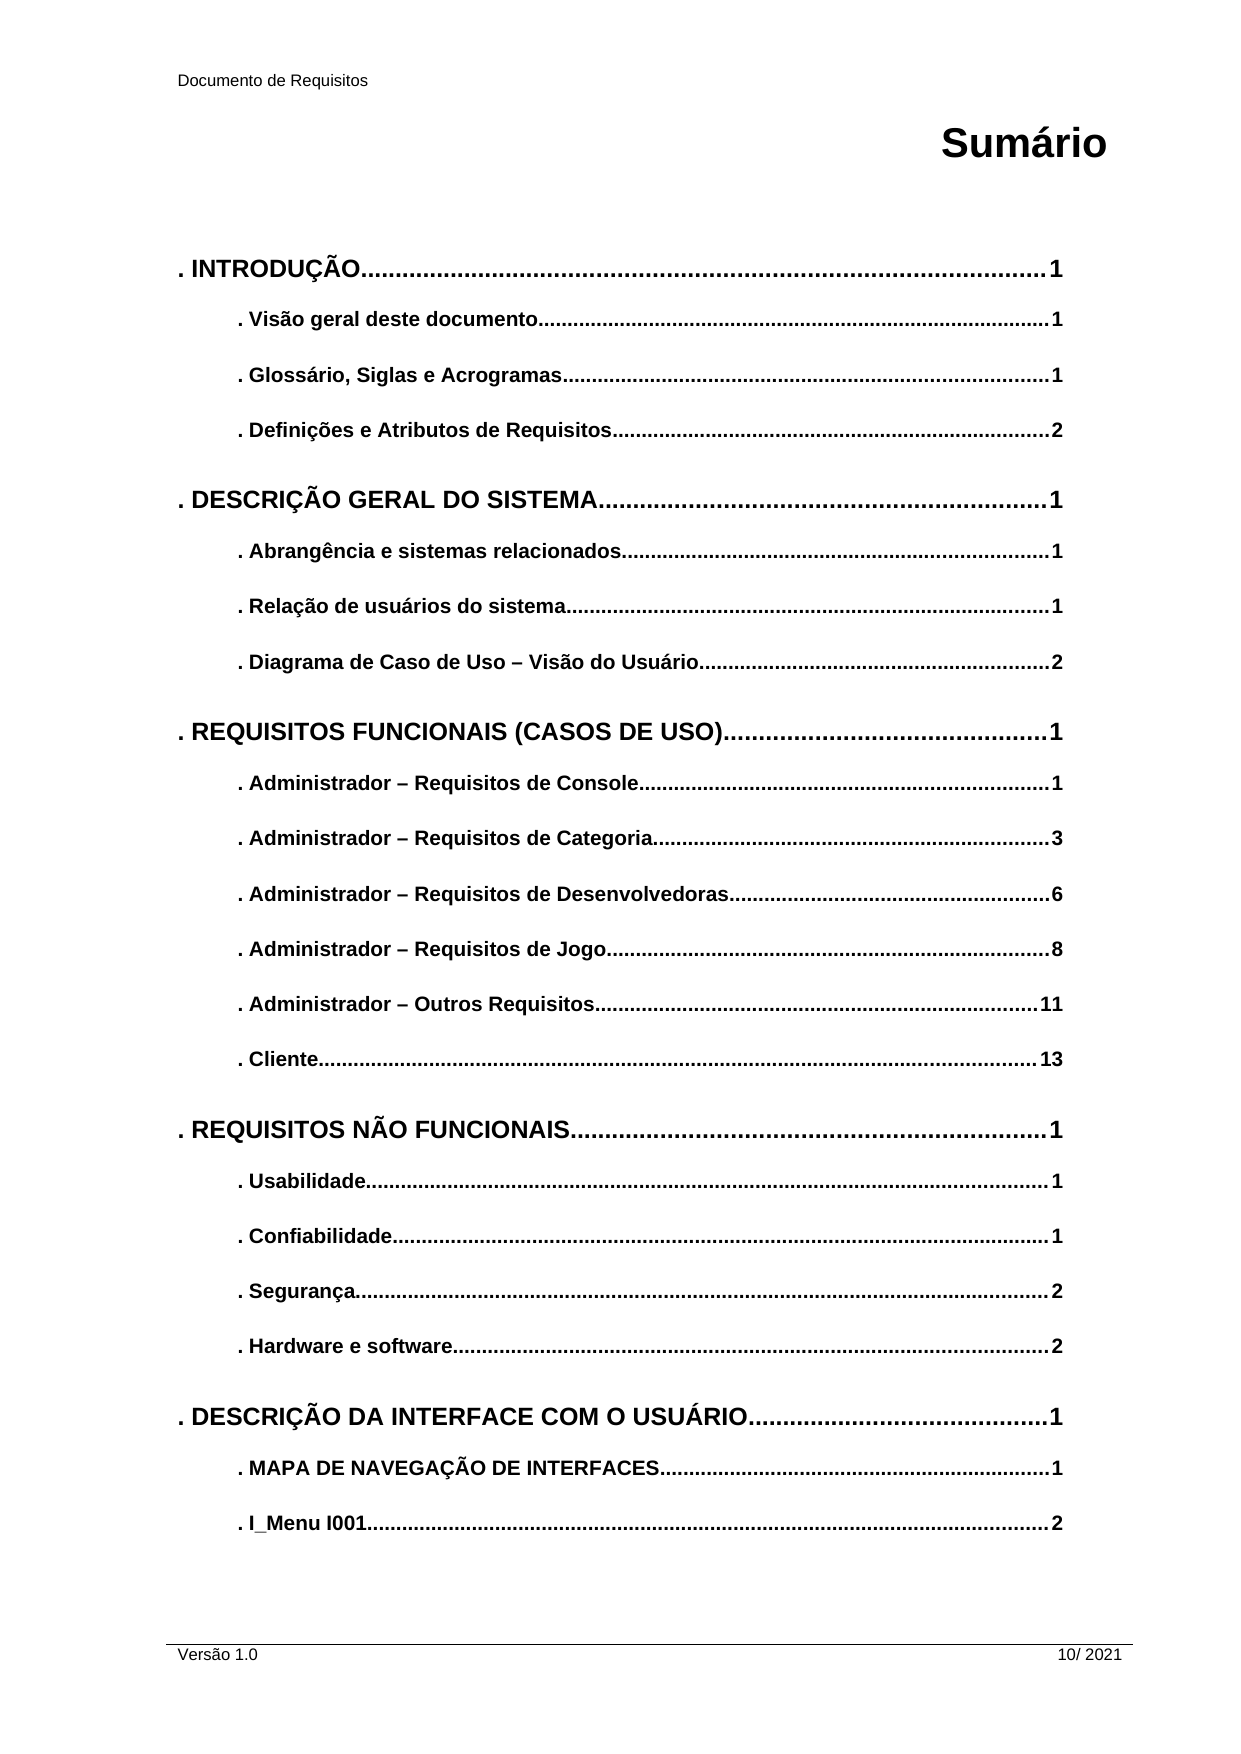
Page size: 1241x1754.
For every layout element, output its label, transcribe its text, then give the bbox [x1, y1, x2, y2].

text . Usabilidade 1 [237, 1168, 1063, 1192]
text . Segurança 2 [237, 1279, 1063, 1303]
text . Relação de usuários do sistema 1 [237, 594, 1063, 618]
text . Descrição da interface com o usuário 1 [177, 1402, 1063, 1431]
text . Visão geral deste documento 1 [237, 307, 1063, 331]
text . Administrador – Requisitos de Categoria 3 [237, 826, 1063, 850]
text . Confiabilidade 1 [237, 1224, 1063, 1248]
text . Definições e Atributos de Requisitos 2 [237, 418, 1063, 442]
text . Administrador – Requisitos de Desenvolvedoras 6 [237, 881, 1063, 905]
text . Hardware e software 2 [237, 1334, 1063, 1358]
text . Diagrama de Caso de Uso – Visão do Usuário 2 [237, 649, 1063, 673]
text . Administrador – Requisitos de Console 1 [237, 771, 1063, 795]
text . Introdução 1 [177, 253, 1063, 282]
text . MAPA DE NAVEGAÇÃO DE INTERFACES 1 [237, 1456, 1063, 1479]
text . Descrição geral do sistema 1 [177, 485, 1063, 514]
text Sumário [177, 118, 1107, 166]
text . Administrador – Requisitos de Jogo 8 [237, 937, 1063, 961]
text . I_Menu I001 2 [237, 1511, 1063, 1535]
text . Administrador – Outros Requisitos 11 [237, 992, 1063, 1016]
text . Requisitos não funcionais 1 [177, 1115, 1063, 1143]
text . Glossário, Siglas e Acrogramas 1 [237, 362, 1063, 386]
text . Abrangência e sistemas relacionados 1 [237, 539, 1063, 563]
text . Cliente 13 [237, 1047, 1063, 1071]
text . Requisitos funcionais (casos de uso) 1 [177, 717, 1063, 746]
